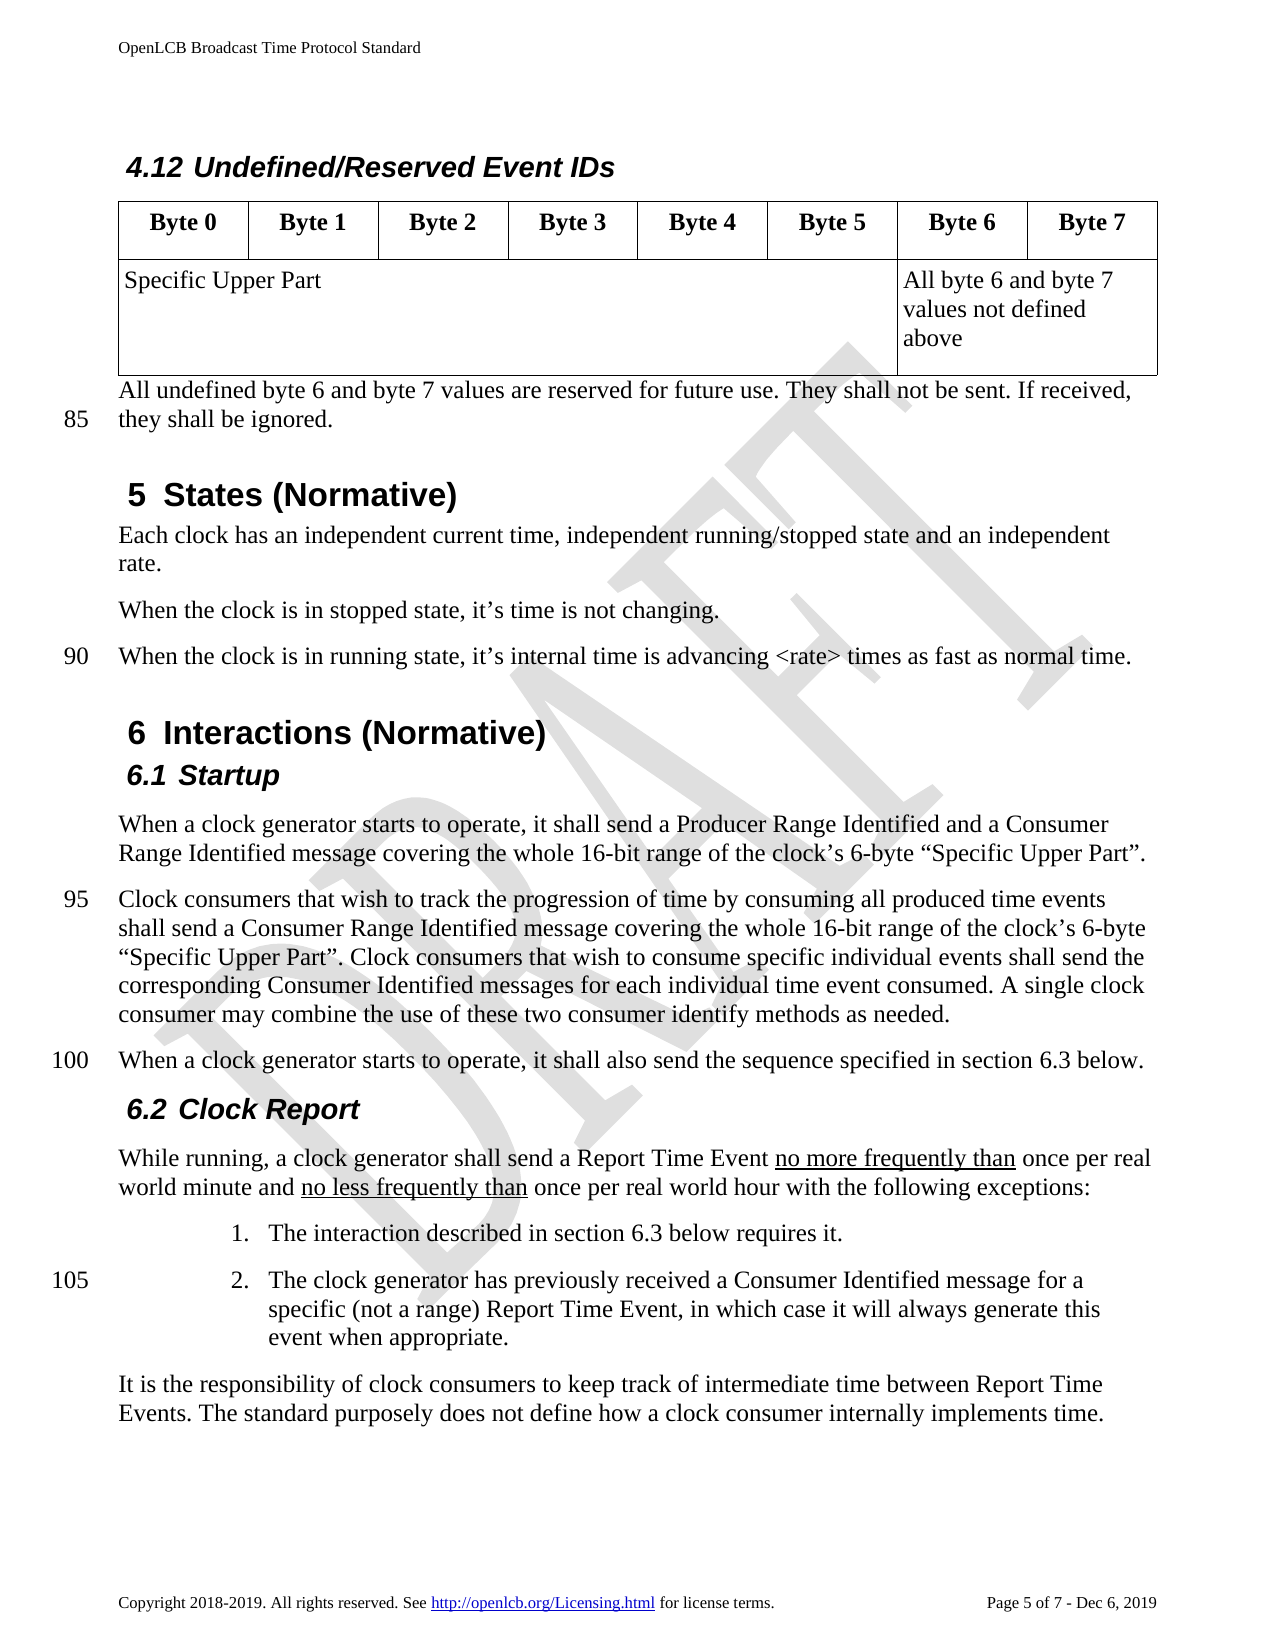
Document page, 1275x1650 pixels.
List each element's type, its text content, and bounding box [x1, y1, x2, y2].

subtitle Interactions (Normative) [118, 713, 540, 751]
list The interaction described in section 6.3 below requires it. [494, 1218, 1157, 1247]
table_header Byte 7 [1028, 202, 1157, 259]
text When a clock generator starts to operate, it shall send a Producer Range Identified and a Consumer Range Identified message covering the whole 16-bit range of the clock’s 6-byte “Specific Upper Part”. [118, 809, 380, 866]
subtitle [879, 475, 1157, 513]
list The clock generator has previously received a Consumer Identified message for a specific (not a range) Report Time Event, in which case it will always generate this event when appropriate. [231, 1265, 1157, 1351]
text When the clock is in stopped state, it’s time is not changing. [118, 595, 684, 624]
subtitle Interactions (Normative) [540, 726, 561, 751]
subtitle Clock Report [614, 1092, 1157, 1126]
table_header Byte 6 [898, 202, 1027, 259]
list The interaction described in section 6.3 below requires it. [414, 1218, 483, 1247]
text While running, a clock generator shall send a Report Time Event no more frequently than once per real world minute and no less frequently than once per real world hour with the following exceptions: [118, 1143, 354, 1201]
table_header Byte 2 [379, 202, 508, 259]
subtitle States (Normative) [118, 475, 771, 513]
table_header Byte 5 [768, 202, 897, 259]
subtitle [683, 758, 851, 791]
subtitle Interactions (Normative) [816, 713, 1157, 751]
text When a clock generator starts to operate, it shall send a Producer Range Identified and a Consumer Range Identified message covering the whole 16-bit range of the clock’s 6-byte “Specific Upper Part”. [366, 828, 476, 866]
subtitle Interactions (Normative) [554, 713, 617, 751]
text Clock consumers that wish to track the progression of time by consuming all produced time events shall send a Consumer Range Identified message covering the whole 16-bit range of the clock’s 6-byte “Specific Upper Part”. Clock consumers that wish to consume specific individual events shall send the corresponding Consumer Identified messages for each individual time event consumed. A single clock consumer may combine the use of these two consumer identify methods as needed. [529, 884, 721, 1016]
table_header Byte 0 [119, 202, 248, 259]
text When a clock generator starts to operate, it shall send a Producer Range Identified and a Consumer Range Identified message covering the whole 16-bit range of the clock’s 6-byte “Specific Upper Part”. [456, 809, 640, 866]
text When the clock is in stopped state, it’s time is not changing. [800, 595, 985, 624]
subtitle Clock Report [484, 1092, 584, 1126]
text Clock consumers that wish to track the progression of time by consuming all produced time events shall send a Consumer Range Identified message covering the whole 16-bit range of the clock’s 6-byte “Specific Upper Part”. Clock consumers that wish to consume specific individual events shall send the corresponding Consumer Identified messages for each individual time event consumed. A single clock consumer may combine the use of these two consumer identify methods as needed. [118, 884, 491, 1028]
text Each clock has an independent current time, independent running/stopped state and an independent rate. [118, 520, 668, 577]
subtitle Clock Report [288, 1092, 469, 1126]
subtitle Interactions (Normative) [616, 713, 811, 751]
text Each clock has an independent current time, independent running/stopped state and an independent rate. [665, 520, 938, 577]
text Each clock has an independent current time, independent running/stopped state and an independent rate. [924, 520, 1157, 577]
text Clock consumers that wish to track the progression of time by consuming all produced time events shall send a Consumer Range Identified message covering the whole 16-bit range of the clock’s 6-byte “Specific Upper Part”. Clock consumers that wish to consume specific individual events shall send the corresponding Consumer Identified messages for each individual time event consumed. A single clock consumer may combine the use of these two consumer identify methods as needed. [390, 884, 514, 977]
list The interaction described in section 6.3 below requires it. [231, 1218, 400, 1247]
table_cell All byte 6 and byte 7 values not defined above [898, 260, 1157, 375]
text When the clock is in running state, it’s internal time is advancing <rate> times as fast as normal time. [118, 641, 730, 670]
subtitle Undefined/Reserved Event IDs [118, 150, 1157, 183]
text While running, a clock generator shall send a Report Time Event no more frequently than once per real world minute and no less frequently than once per real world hour with the following exceptions: [339, 1143, 493, 1197]
table_header Byte 1 [249, 202, 378, 259]
subtitle [757, 475, 874, 513]
subtitle [586, 758, 675, 791]
subtitle Startup [118, 758, 588, 791]
text When the clock is in running state, it’s internal time is advancing <rate> times as fast as normal time. [1070, 641, 1157, 670]
table_header Byte 4 [638, 202, 767, 259]
subtitle Clock Report [118, 1092, 279, 1126]
table_cell Specific Upper Part [119, 260, 897, 375]
text It is the responsibility of clock consumers to keep track of intermediate time between Report Time Events. The standard purposely does not define how a clock consumer internally implements time. [118, 1369, 1157, 1426]
table_header Byte 3 [509, 202, 637, 259]
text When the clock is in stopped state, it’s time is not changing. [698, 595, 809, 624]
subtitle [861, 758, 1157, 791]
text While running, a clock generator shall send a Report Time Event no more frequently than once per real world minute and no less frequently than once per real world hour with the following exceptions: [513, 1143, 1157, 1201]
text When a clock generator starts to operate, it shall send a Producer Range Identified and a Consumer Range Identified message covering the whole 16-bit range of the clock’s 6-byte “Specific Upper Part”. [758, 809, 1157, 866]
text When the clock is in running state, it’s internal time is advancing <rate> times as fast as normal time. [846, 641, 1031, 670]
text When the clock is in stopped state, it’s time is not changing. [999, 595, 1157, 624]
text Clock consumers that wish to track the progression of time by consuming all produced time events shall send a Consumer Range Identified message covering the whole 16-bit range of the clock’s 6-byte “Specific Upper Part”. Clock consumers that wish to consume specific individual events shall send the corresponding Consumer Identified messages for each individual time event consumed. A single clock consumer may combine the use of these two consumer identify methods as needed. [673, 884, 1157, 1028]
